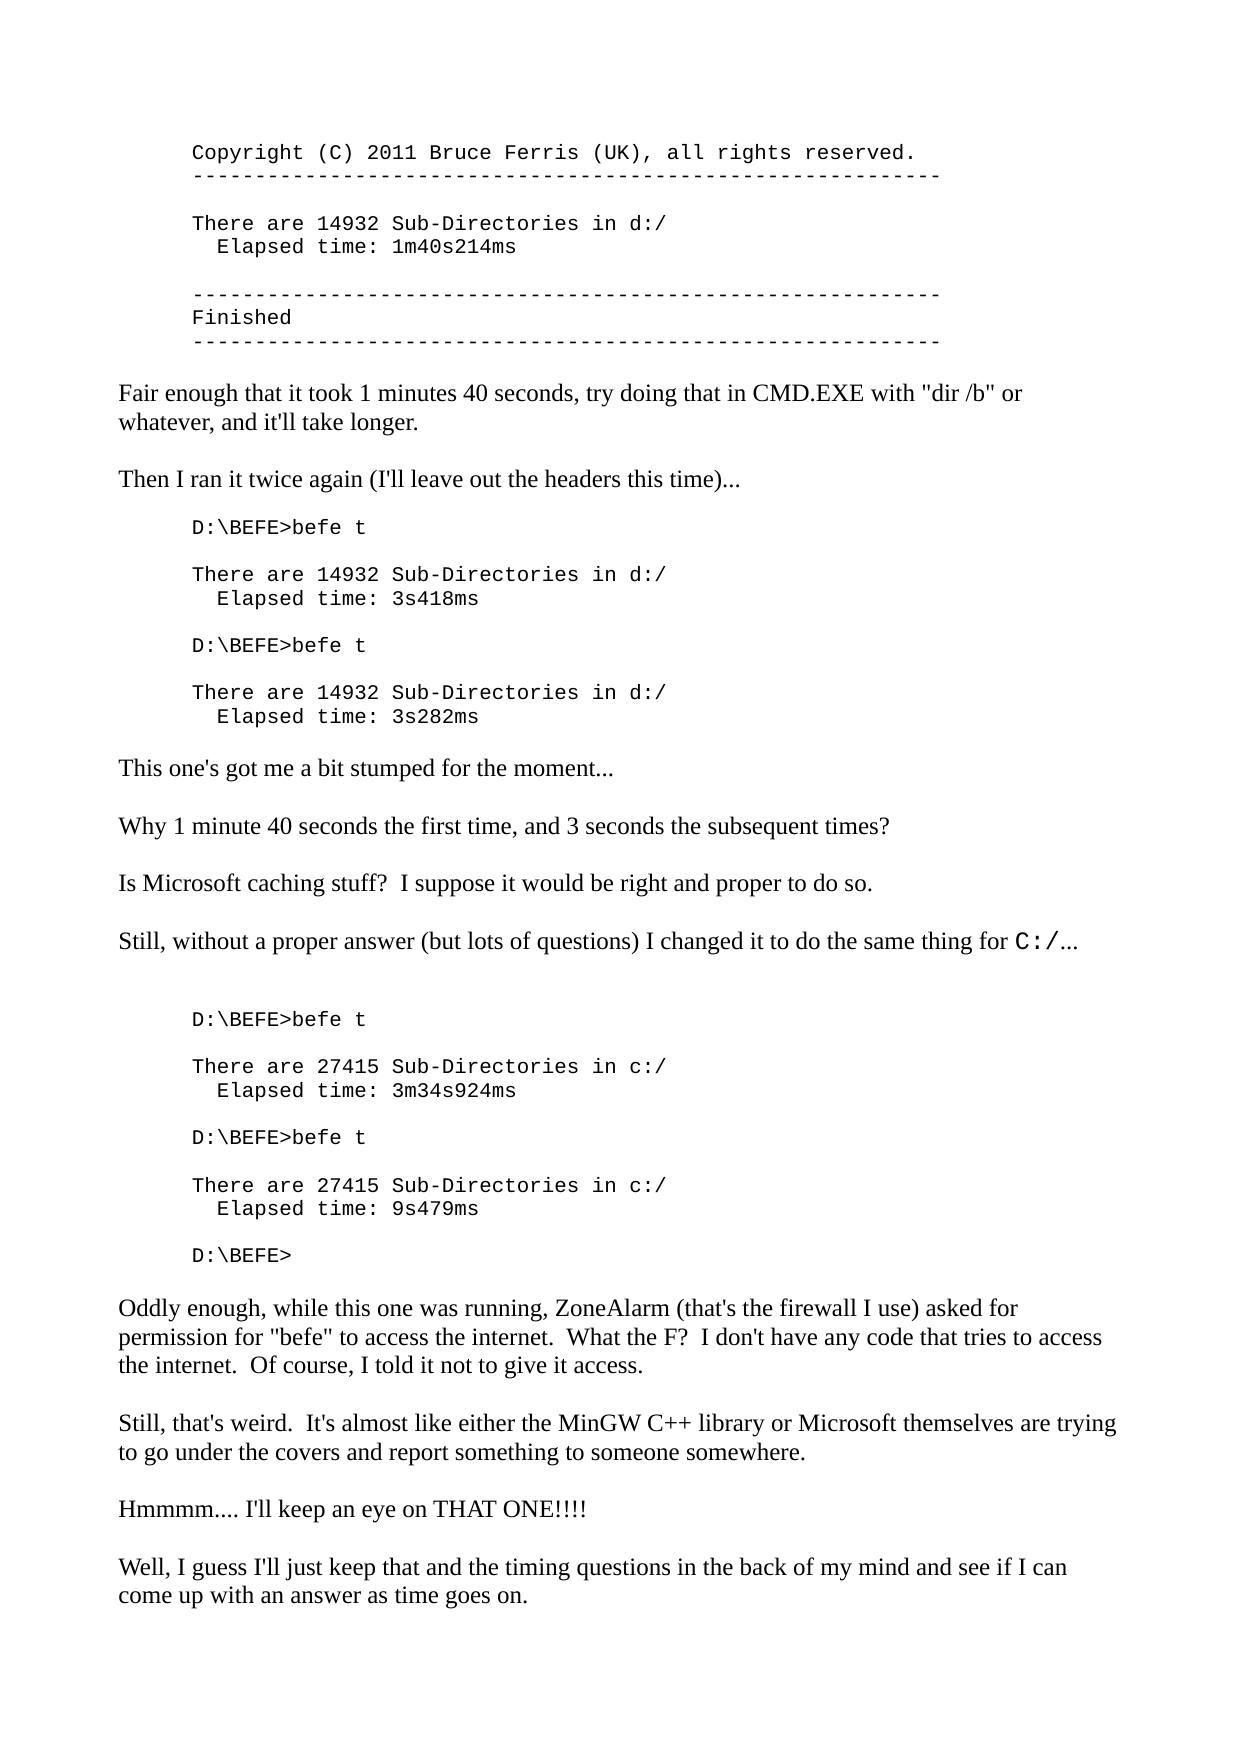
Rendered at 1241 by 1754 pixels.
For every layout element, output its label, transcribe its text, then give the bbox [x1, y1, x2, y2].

text Oddly enough, while this one was running, ZoneAlarm (that's the firewall I use) asked for permission for "befe" to access the internet. What the F? I don't have any code that tries to access the internet. Of course, I told it not to give it access. [118, 1293, 1122, 1379]
text Why 1 minute 40 seconds the first time, and 3 seconds the subsequent times? [118, 811, 1122, 839]
text This one's got me a bit stumped for the moment... [118, 753, 1122, 782]
text Elapsed time: 1m40s214ms [192, 236, 1122, 260]
text Finished [192, 307, 1122, 331]
text Elapsed time: 3m34s924ms [192, 1080, 1122, 1104]
text Is Microsoft caching stuff? I suppose it would be right and proper to do so. [118, 868, 1122, 897]
text Still, without a proper answer (but lots of questions) I changed it to do the same thing for C:/... [118, 926, 1122, 957]
text D:\BEFE> [192, 1246, 1122, 1269]
text There are 27415 Sub-Directories in c:/ [192, 1056, 1122, 1080]
text D:\BEFE>befe t [192, 1127, 1122, 1151]
text D:\BEFE>befe t [192, 635, 1122, 659]
text There are 14932 Sub-Directories in d:/ [192, 213, 1122, 236]
text D:\BEFE>befe t [192, 1009, 1122, 1033]
text Elapsed time: 3s282ms [192, 706, 1122, 730]
text Well, I guess I'll just keep that and the timing questions in the back of my mind and see if I can come up with an answer as time goes on. [118, 1552, 1122, 1609]
text There are 27415 Sub-Directories in c:/ [192, 1174, 1122, 1198]
text ------------------------------------------------------------ [192, 165, 1122, 189]
text ------------------------------------------------------------ [192, 284, 1122, 307]
text Hmmmm.... I'll keep an eye on THAT ONE!!!! [118, 1494, 1122, 1523]
text Copyright (C) 2011 Bruce Ferris (UK), all rights reserved. [192, 142, 1122, 165]
text Elapsed time: 9s479ms [192, 1198, 1122, 1222]
text Elapsed time: 3s418ms [192, 588, 1122, 611]
text ------------------------------------------------------------ [192, 331, 1122, 354]
text Fair enough that it took 1 minutes 40 seconds, try doing that in CMD.EXE with "dir /b" or whatever, and it'll take longer. [118, 378, 1122, 436]
text Then I ran it twice again (I'll leave out the headers this time)... [118, 464, 1122, 493]
text D:\BEFE>befe t [192, 517, 1122, 541]
text There are 14932 Sub-Directories in d:/ [192, 564, 1122, 588]
text There are 14932 Sub-Directories in d:/ [192, 682, 1122, 706]
text Still, that's weird. It's almost like either the MinGW C++ library or Microsoft themselves are trying to go under the covers and report something to someone somewhere. [118, 1408, 1122, 1465]
